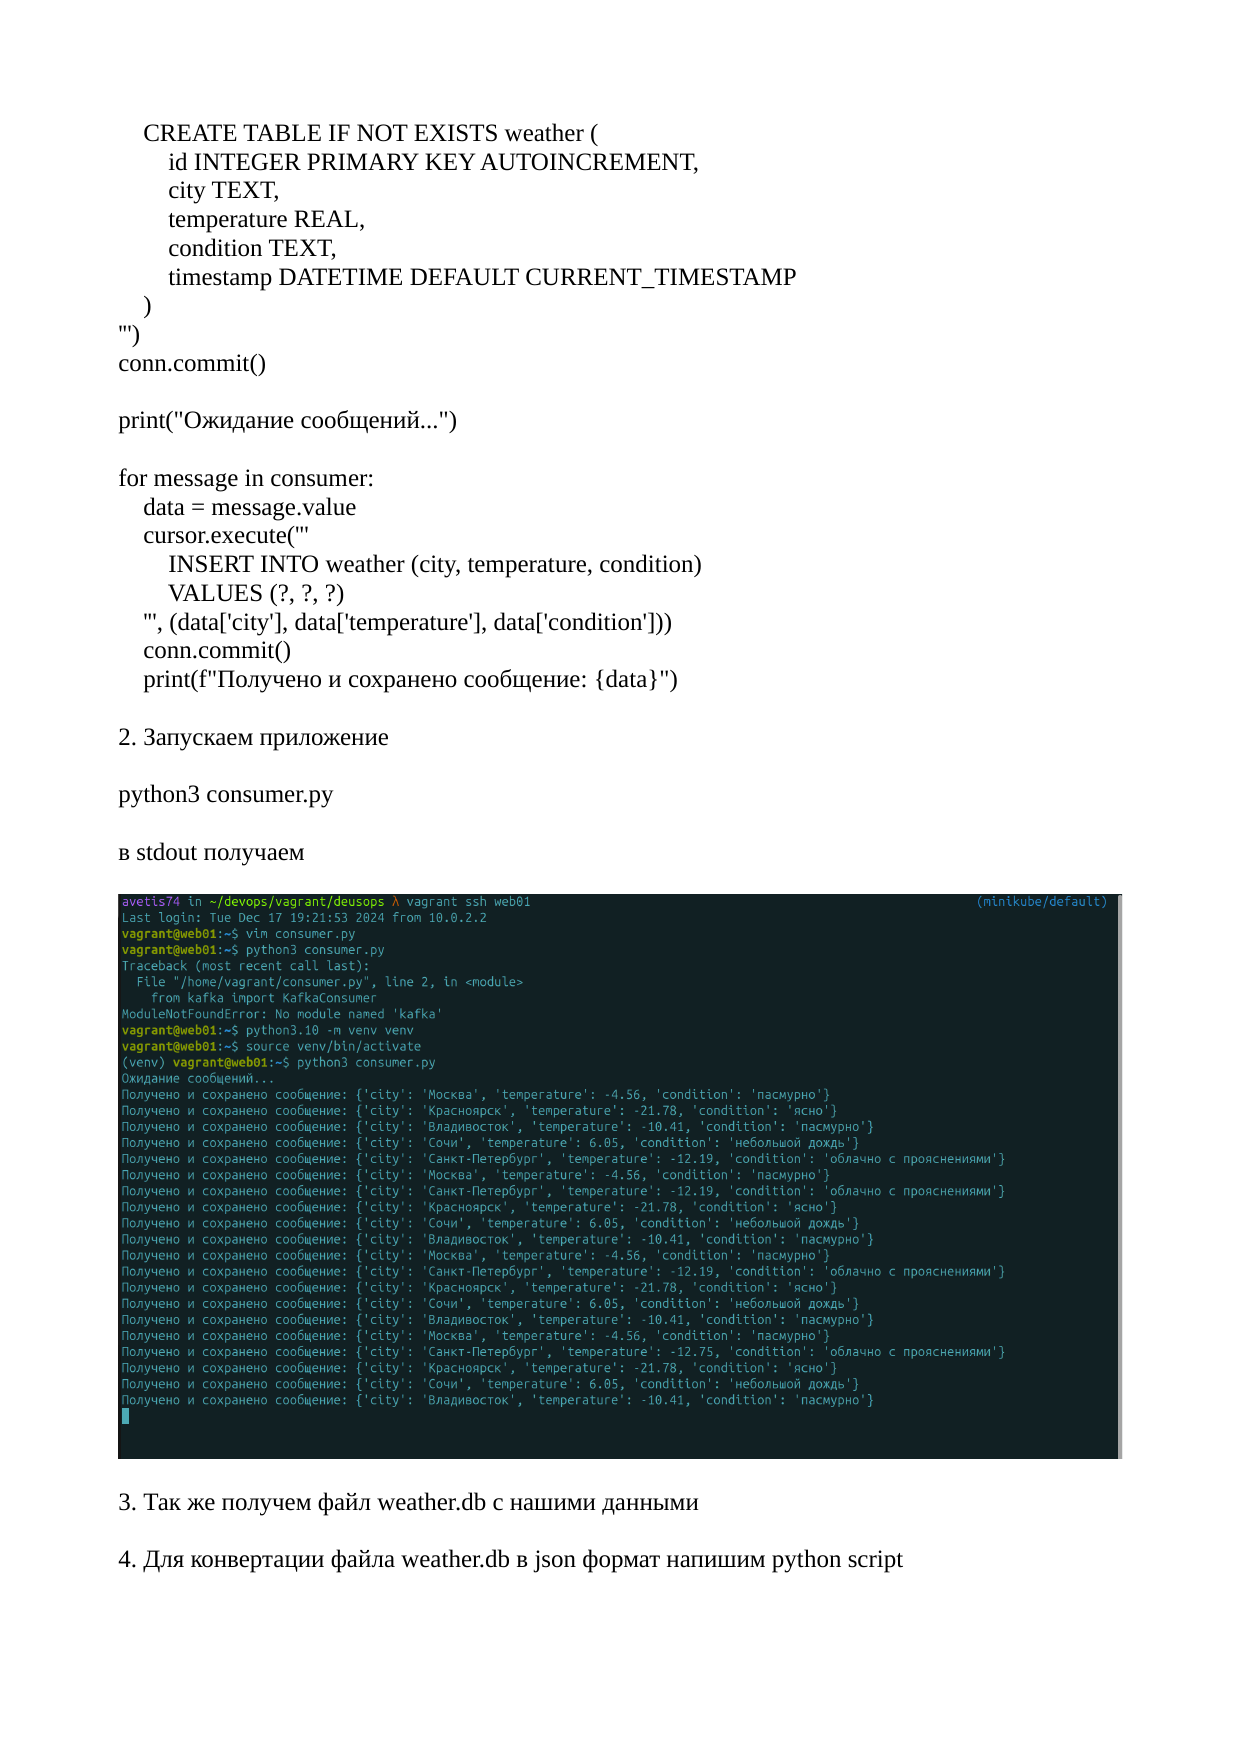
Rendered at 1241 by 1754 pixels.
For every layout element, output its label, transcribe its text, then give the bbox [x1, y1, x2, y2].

text 4. Для конвертации файла weather.db в json формат напишим python script [118, 1544, 1122, 1573]
text ) [118, 291, 1122, 319]
text city TEXT, [118, 176, 1122, 204]
text VALUES (?, ?, ?) [118, 578, 1122, 607]
picture [118, 894, 1123, 1459]
text ''') [118, 319, 1122, 348]
text conn.commit() [118, 348, 1122, 377]
text python3 consumer.py [118, 779, 1122, 808]
text for message in consumer: [118, 463, 1122, 492]
text 2. Запускаем приложение [118, 722, 1122, 751]
text condition TEXT, [118, 233, 1122, 262]
text CREATE TABLE IF NOT EXISTS weather ( [118, 118, 1122, 147]
text ''', (data['city'], data['temperature'], data['condition'])) [118, 607, 1122, 636]
text data = message.value [118, 492, 1122, 521]
text в stdout получаем [118, 837, 1122, 866]
text print("Ожидание сообщений...") [118, 406, 1122, 434]
text timestamp DATETIME DEFAULT CURRENT_TIMESTAMP [118, 262, 1122, 291]
text conn.commit() [118, 636, 1122, 664]
text id INTEGER PRIMARY KEY AUTOINCREMENT, [118, 147, 1122, 176]
text INSERT INTO weather (city, temperature, condition) [118, 549, 1122, 578]
text print(f"Получено и сохранено сообщение: {data}") [118, 664, 1122, 693]
text cursor.execute(''' [118, 521, 1122, 549]
text temperature REAL, [118, 204, 1122, 233]
text 3. Так же получем файл weather.db с нашими данными [118, 1487, 1122, 1516]
